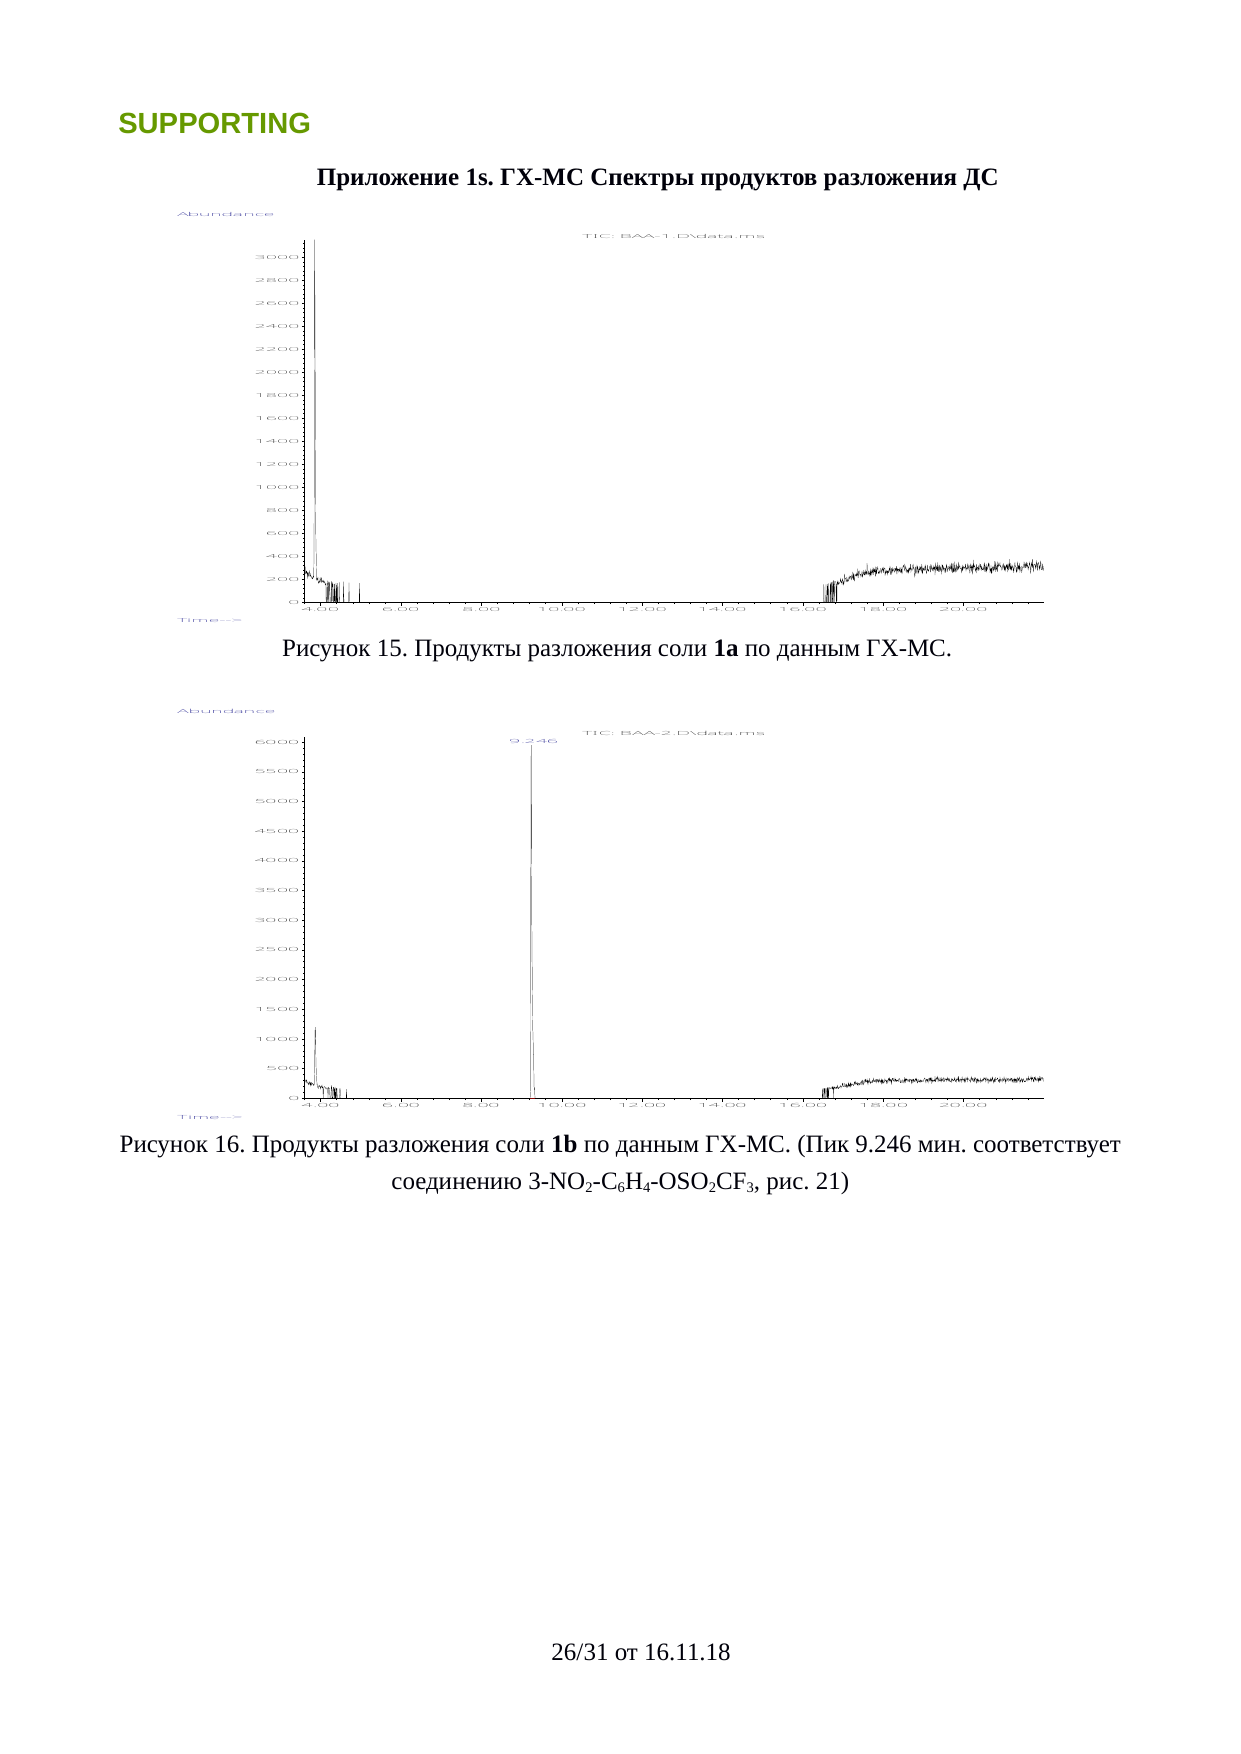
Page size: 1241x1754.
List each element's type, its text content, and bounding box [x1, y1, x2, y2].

text Приложение 1s. ГХ-МС Спектры продуктов разложения ДС [193, 162, 1122, 190]
subtitle Supporting [118, 106, 1122, 140]
text Рисунок 16. Продукты разложения соли 1b по данным ГХ-МС. (Пик 9.246 мин. соответствует соединению 3-NO2-C6H4-OSO2CF3, рис. 21) [118, 1129, 1122, 1195]
text Рисунок 15. Продукты разложения соли 1a по данным ГХ-МС. [118, 633, 1122, 661]
